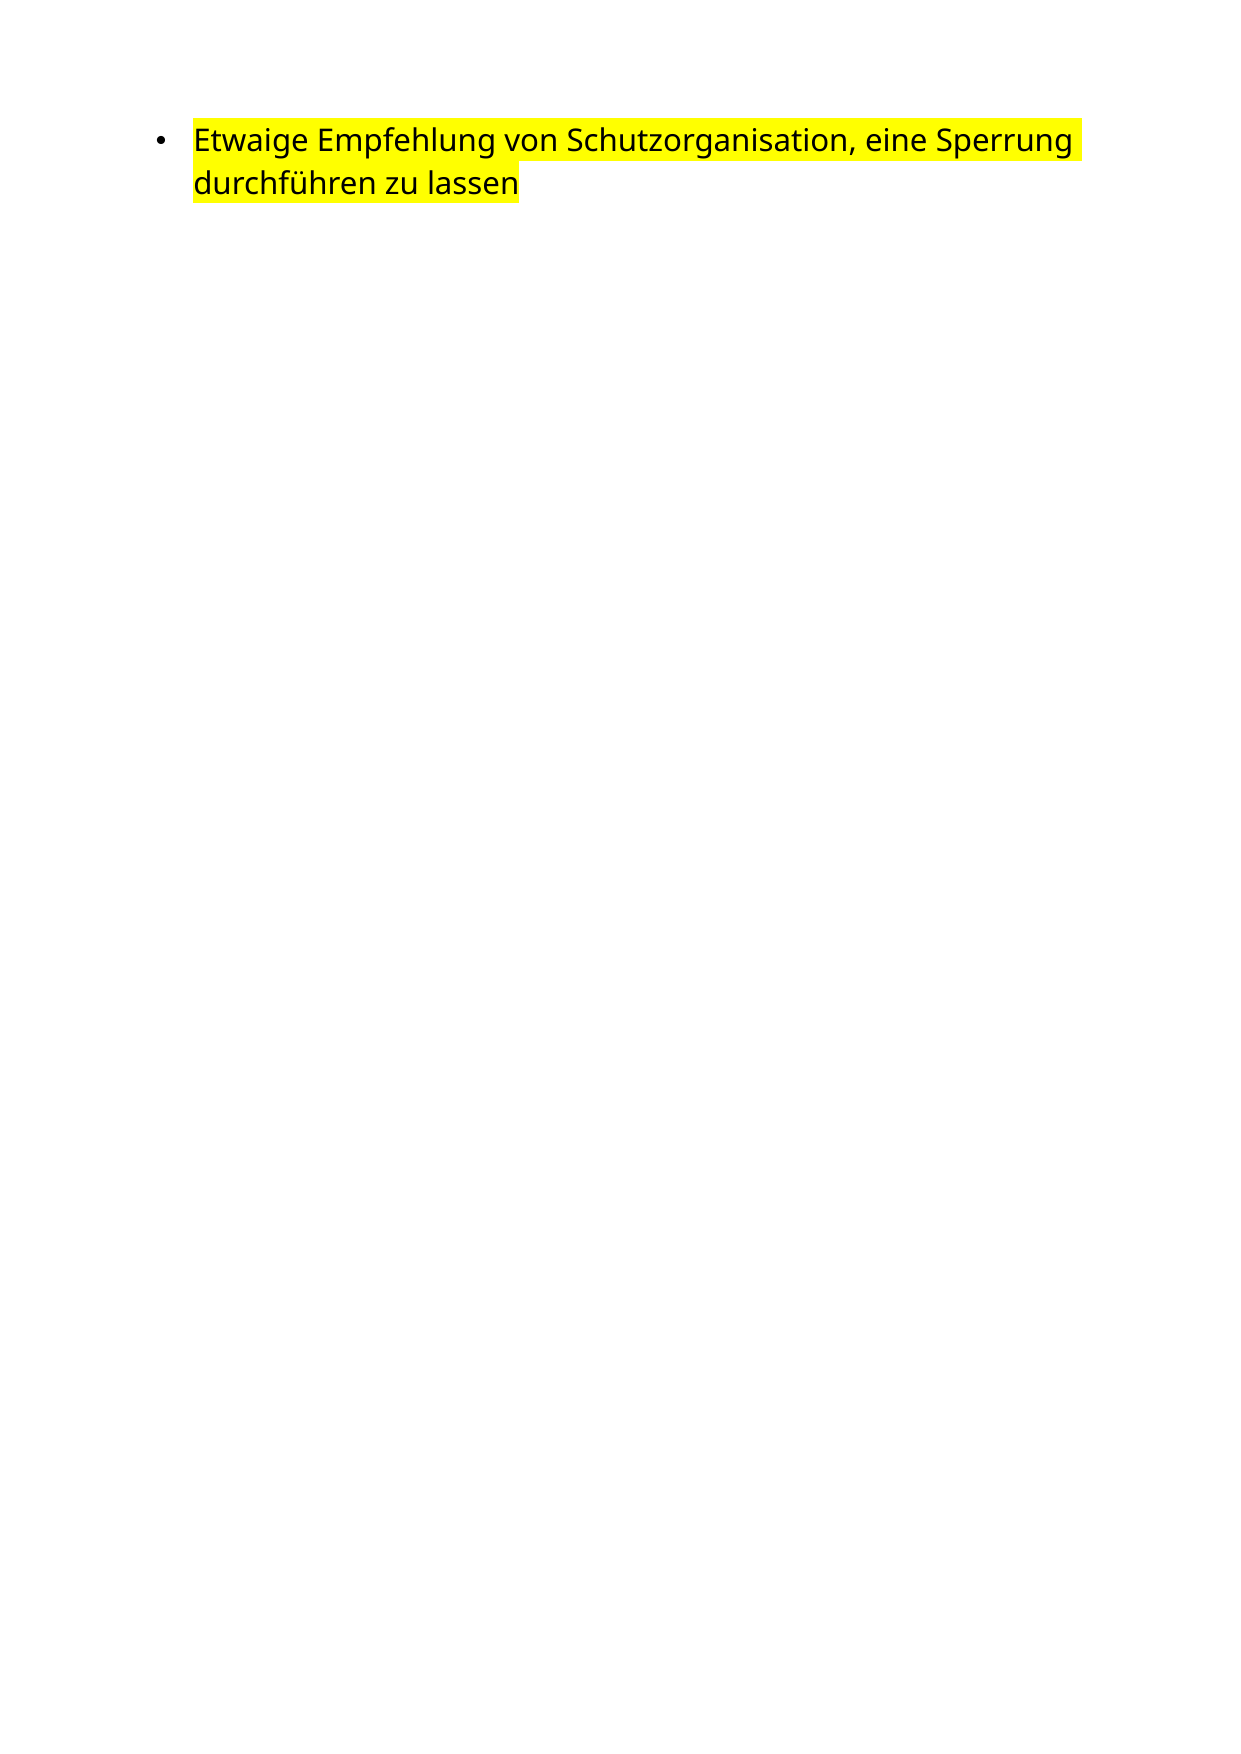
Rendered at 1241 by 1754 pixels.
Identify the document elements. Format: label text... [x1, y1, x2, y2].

list Etwaige Empfehlung von Schutzorganisation, eine Sperrung durchführen zu lassen [156, 118, 1122, 203]
